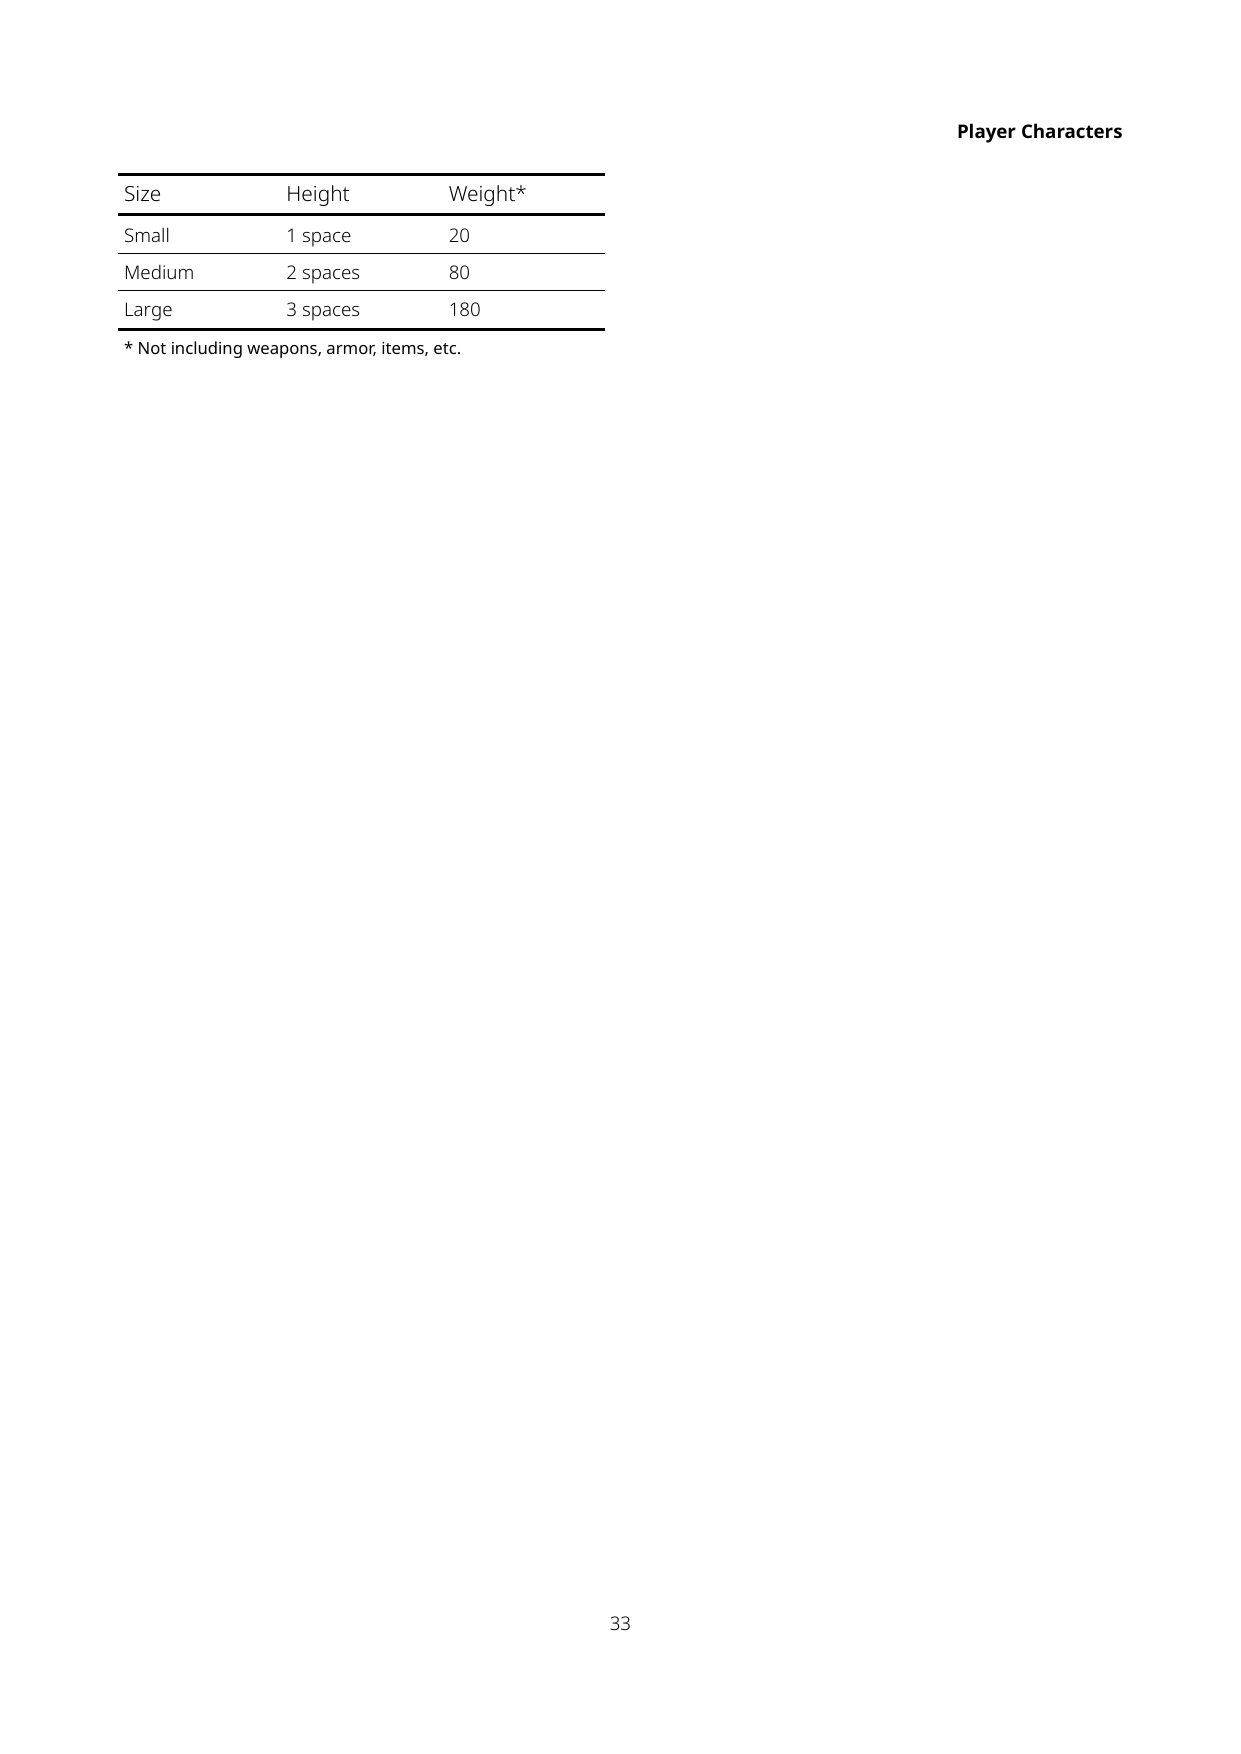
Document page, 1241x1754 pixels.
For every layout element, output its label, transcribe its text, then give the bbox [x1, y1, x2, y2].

table_cell Small [118, 216, 280, 253]
table_cell 2 spaces [280, 254, 443, 290]
table_cell * Not including weapons, armor, items, etc. [118, 331, 605, 365]
table_cell 80 [443, 254, 605, 290]
table_cell 20 [443, 216, 605, 253]
table_cell Large [118, 291, 280, 327]
table_cell 180 [443, 291, 605, 327]
table_cell Medium [118, 254, 280, 290]
table_cell Weight* [443, 176, 605, 213]
table_cell 3 spaces [280, 291, 443, 327]
table_cell Size [118, 176, 280, 213]
table_cell Height [280, 176, 443, 213]
table_cell 1 space [280, 216, 443, 253]
